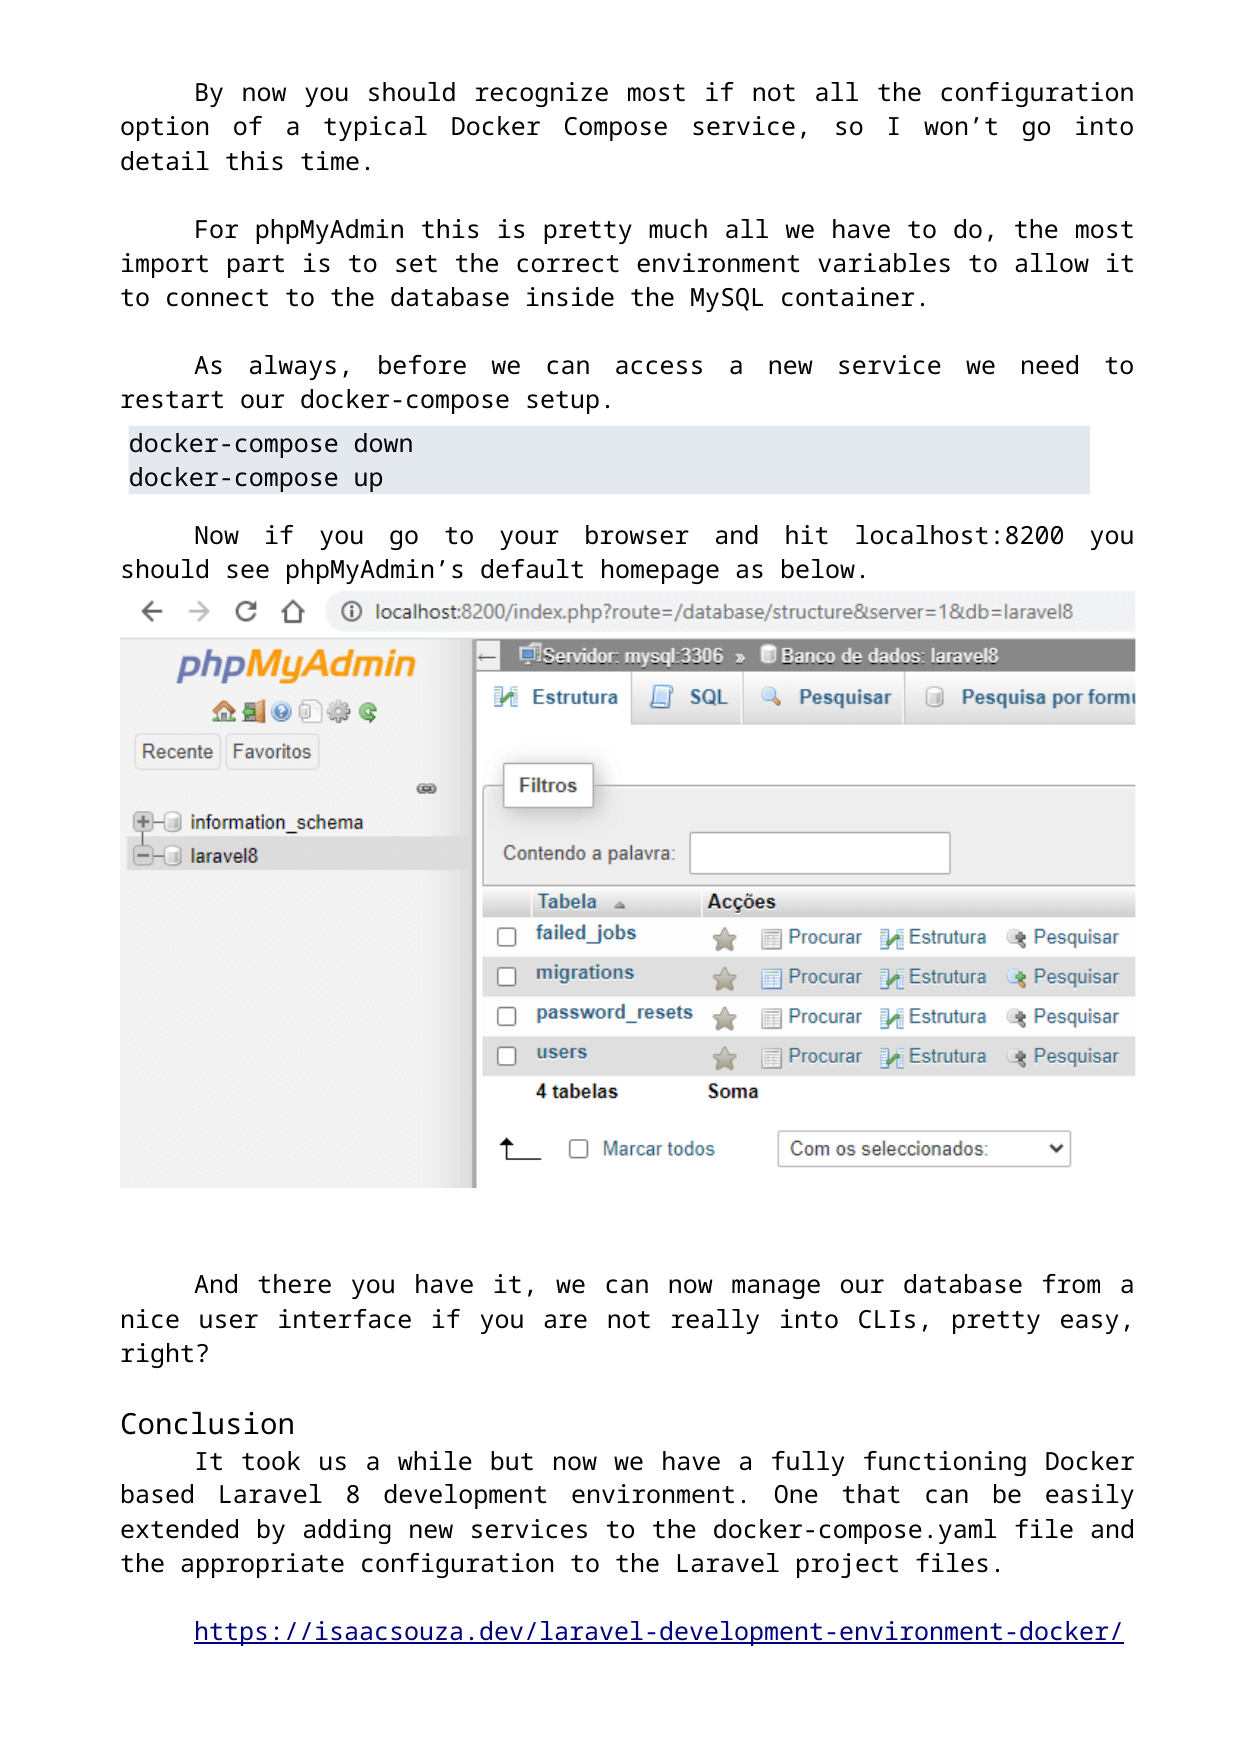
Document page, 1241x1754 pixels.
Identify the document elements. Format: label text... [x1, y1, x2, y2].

text As always, before we can access a new service we need to restart our docker-compose setup. [120, 347, 1136, 416]
text For phpMyAdmin this is pretty much all we have to do, the most import part is to set the correct environment variables to allow it to connect to the database inside the MySQL container. [120, 211, 1136, 313]
text https://isaacsouza.dev/laravel-development-environment-docker/ [120, 1613, 1136, 1647]
picture [120, 586, 1136, 1188]
text By now you should recognize most if not all the configuration option of a typical Docker Compose service, so I won’t go into detail this time. [120, 75, 1136, 177]
text It took us a while but now we have a fully functioning Docker based Laravel 8 development environment. One that can be easily extended by adding new services to the docker-compose.yaml file and the appropriate configuration to the Laravel project files. [120, 1443, 1136, 1579]
text Conclusion [120, 1403, 1136, 1443]
text Now if you go to your browser and hit localhost:8200 you should see phpMyAdmin’s default homepage as below. [120, 518, 1136, 586]
text And there you have it, we can now manage our database from a nice user interface if you are not really into CLIs, pretty easy, right? [120, 1267, 1136, 1369]
